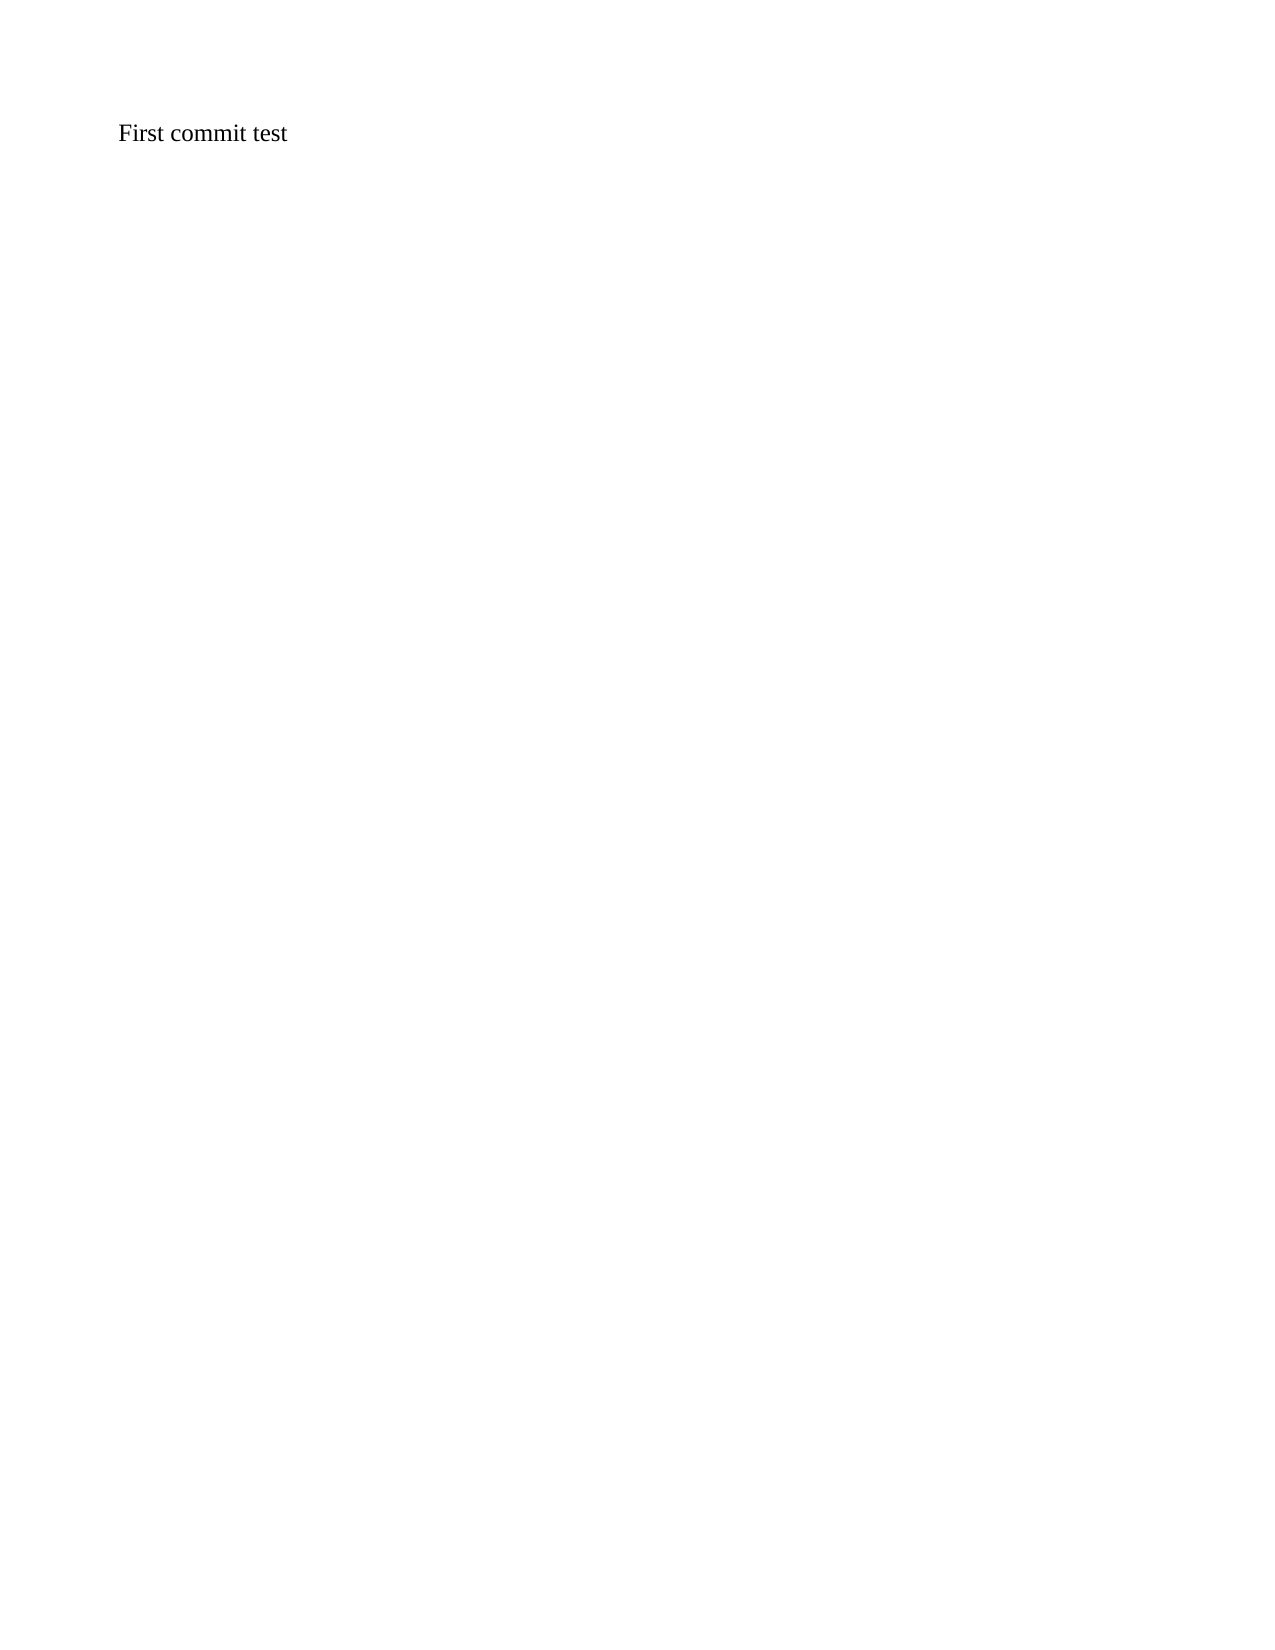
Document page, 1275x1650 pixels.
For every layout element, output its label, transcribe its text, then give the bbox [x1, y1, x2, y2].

text First commit test [118, 118, 1157, 147]
